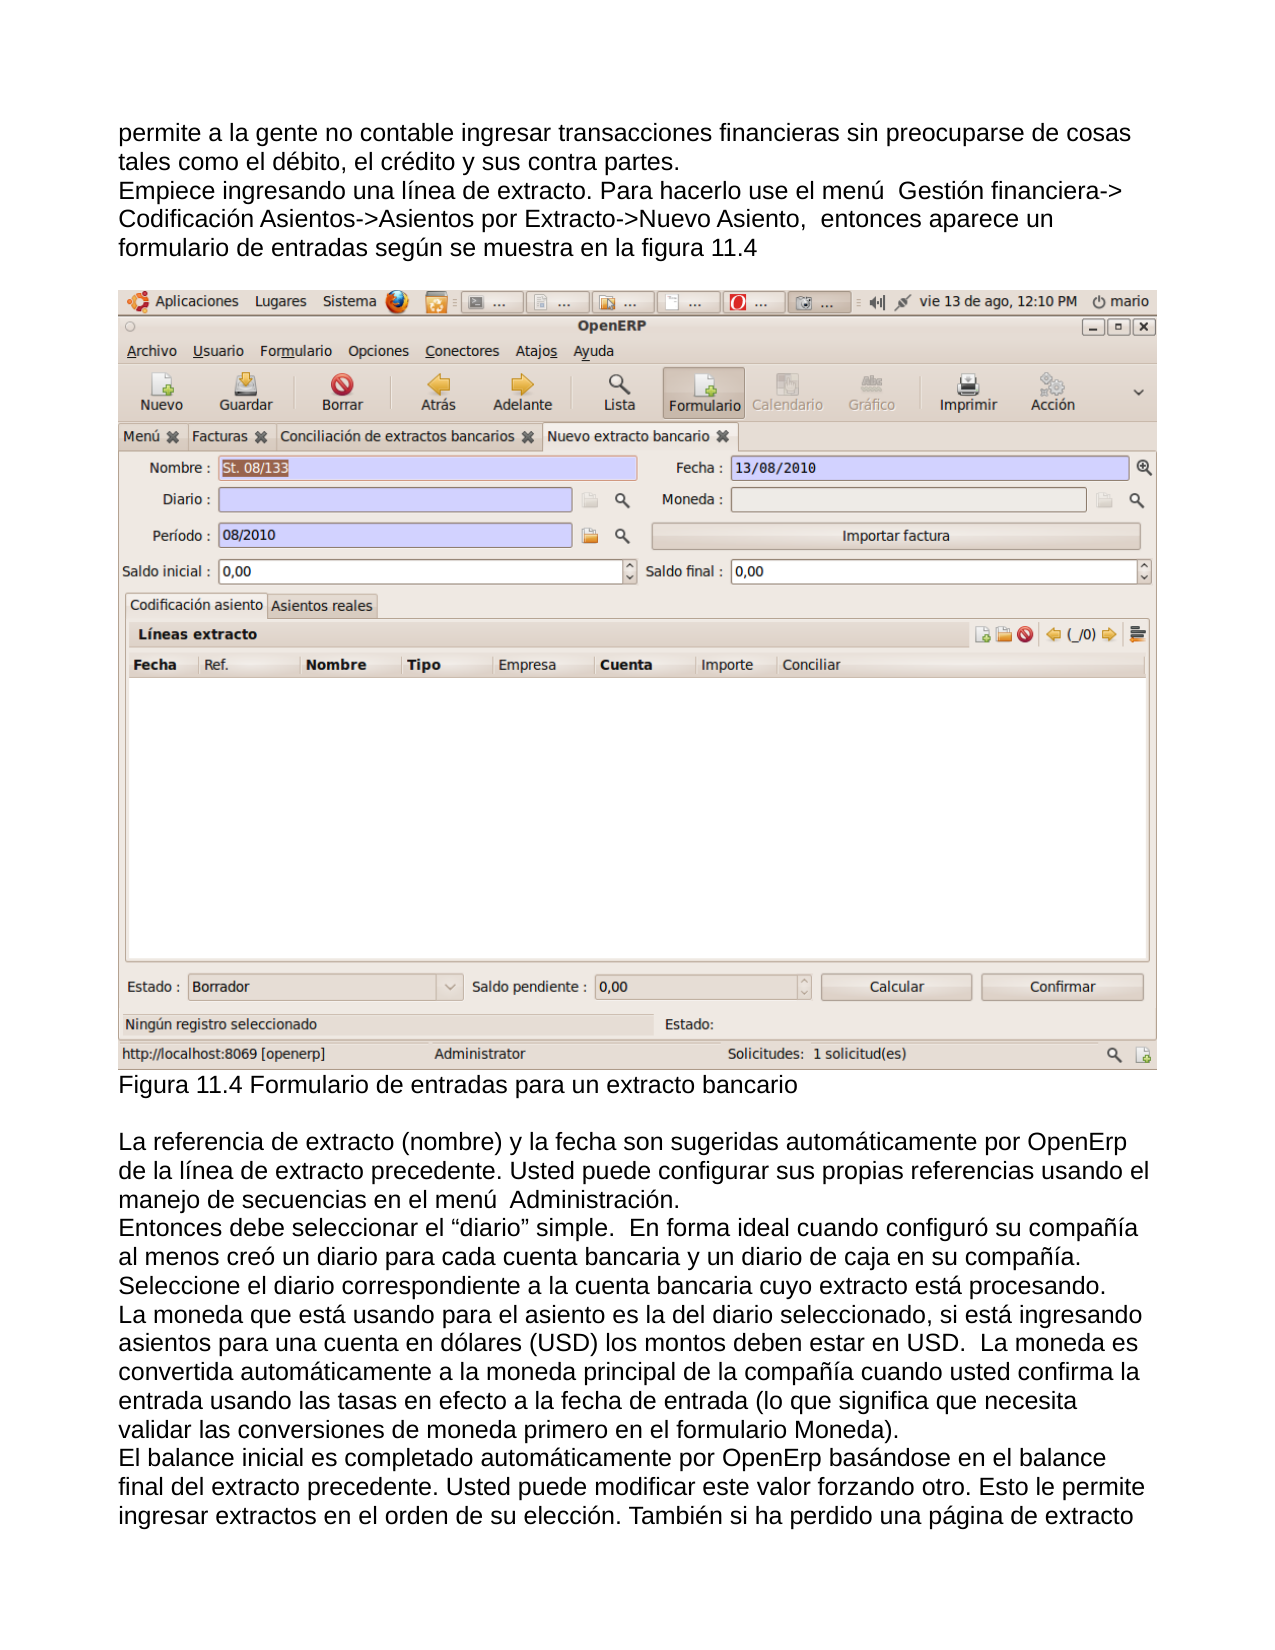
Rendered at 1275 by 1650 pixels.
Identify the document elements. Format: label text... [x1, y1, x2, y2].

text Figura 11.4 Formulario de entradas para un extracto bancario [118, 1070, 1157, 1098]
text La referencia de extracto (nombre) y la fecha son sugeridas automáticamente por OpenErp de la línea de extracto precedente. Usted puede configurar sus propias referencias usando el manejo de secuencias en el menú Administración. [118, 1127, 1157, 1213]
text Empiece ingresando una línea de extracto. Para hacerlo use el menú Gestión financiera-> Codificación Asientos->Asientos por Extracto->Nuevo Asiento, entonces aparece un formulario de entradas según se muestra en la figura 11.4 [118, 176, 1157, 262]
text La moneda que está usando para el asiento es la del diario seleccionado, si está ingresando asientos para una cuenta en dólares (USD) los montos deben estar en USD. La moneda es convertida automáticamente a la moneda principal de la compañía cuando usted confirma la entrada usando las tasas en efecto a la fecha de entrada (lo que significa que necesita validar las conversiones de moneda primero en el formulario Moneda). [118, 1300, 1157, 1443]
text El balance inicial es completado automáticamente por OpenErp basándose en el balance final del extracto precedente. Usted puede modificar este valor forzando otro. Esto le permite ingresar extractos en el orden de su elección. También si ha perdido una página de extracto [118, 1443, 1157, 1530]
text permite a la gente no contable ingresar transacciones financieras sin preocuparse de cosas tales como el débito, el crédito y sus contra partes. [118, 118, 1157, 176]
picture [118, 290, 1157, 1070]
text Entonces debe seleccionar el “diario” simple. En forma ideal cuando configuró su compañía al menos creó un diario para cada cuenta bancaria y un diario de caja en su compañía. Seleccione el diario correspondiente a la cuenta bancaria cuyo extracto está procesando. [118, 1213, 1157, 1300]
